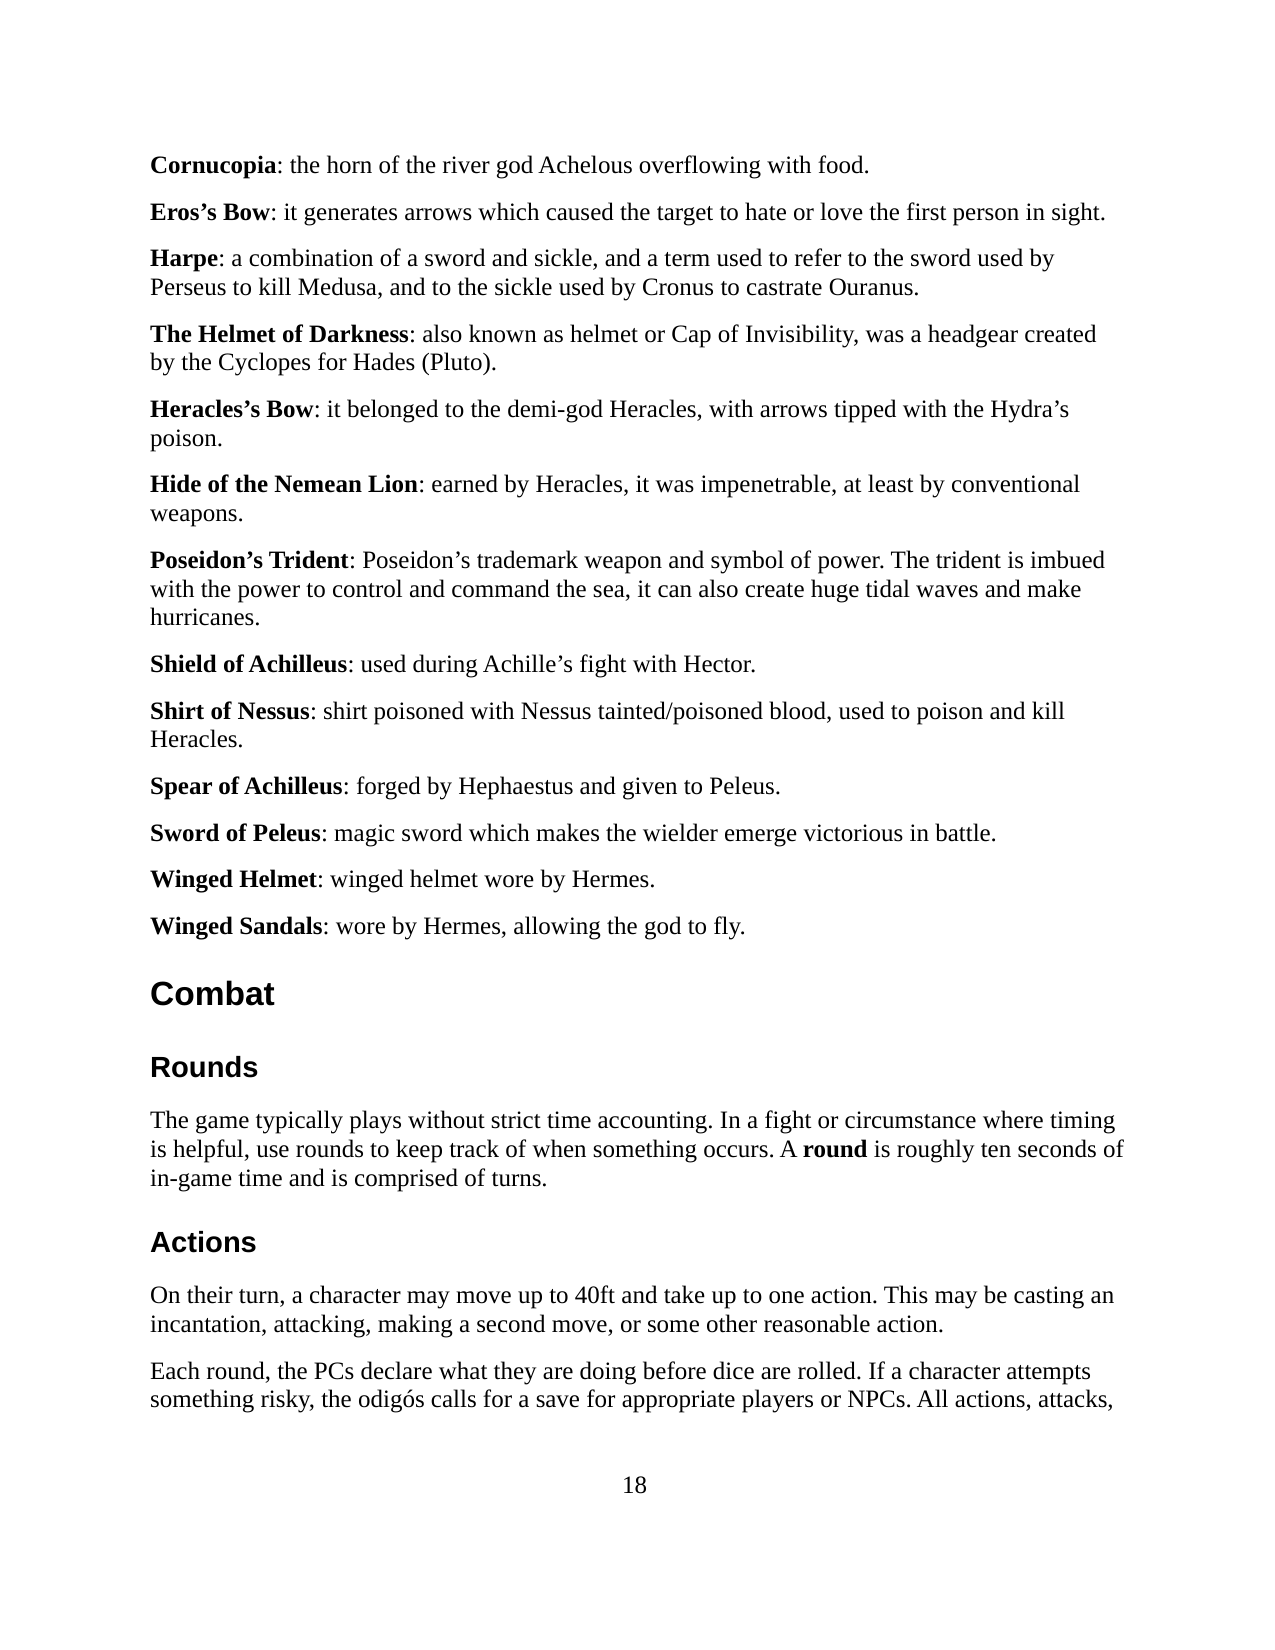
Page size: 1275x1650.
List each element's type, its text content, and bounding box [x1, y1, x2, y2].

text Heracles’s Bow: it belonged to the demi-god Heracles, with arrows tipped with the Hydra’s poison. [150, 394, 1125, 452]
text Winged Helmet: winged helmet wore by Hermes. [150, 864, 1125, 893]
text Hide of the Nemean Lion: earned by Heracles, it was impenetrable, at least by conventional weapons. [150, 469, 1125, 527]
text The Helmet of Darkness: also known as helmet or Cap of Invisibility, was a headgear created by the Cyclopes for Hades (Pluto). [150, 319, 1125, 376]
text Spear of Achilleus: forged by Hephaestus and given to Peleus. [150, 771, 1125, 800]
text Sword of Peleus: magic sword which makes the wielder emerge victorious in battle. [150, 818, 1125, 847]
text Harpe: a combination of a sword and sickle, and a term used to refer to the sword used by Perseus to kill Medusa, and to the sickle used by Cronus to castrate Ouranus. [150, 243, 1125, 301]
subtitle Combat [150, 974, 1125, 1013]
text Shield of Achilleus: used during Achille’s fight with Hector. [150, 649, 1125, 678]
text Poseidon’s Trident: Poseidon’s trademark weapon and symbol of power. The trident is imbued with the power to control and command the sea, it can also create huge tidal waves and make hurricanes. [150, 545, 1125, 631]
subtitle Rounds [150, 1050, 1125, 1084]
subtitle Actions [150, 1225, 1125, 1259]
text Cornucopia: the horn of the river god Achelous overflowing with food. [150, 150, 1125, 179]
text Shirt of Nessus: shirt poisoned with Nessus tainted/poisoned blood, used to poison and kill Heracles. [150, 696, 1125, 753]
text Each round, the PCs declare what they are doing before dice are rolled. If a character attempts something risky, the odigós calls for a save for appropriate players or NPCs. All actions, attacks, [150, 1356, 1125, 1413]
text Eros’s Bow: it generates arrows which caused the target to hate or love the first person in sight. [150, 197, 1125, 225]
text Winged Sandals: wore by Hermes, allowing the god to fly. [150, 911, 1125, 940]
text The game typically plays without strict time accounting. In a fight or circumstance where timing is helpful, use rounds to keep track of when something occurs. A round is roughly ten seconds of in-game time and is comprised of turns. [150, 1105, 1125, 1191]
text On their turn, a character may move up to 40ft and take up to one action. This may be casting an incantation, attacking, making a second move, or some other reasonable action. [150, 1280, 1125, 1338]
